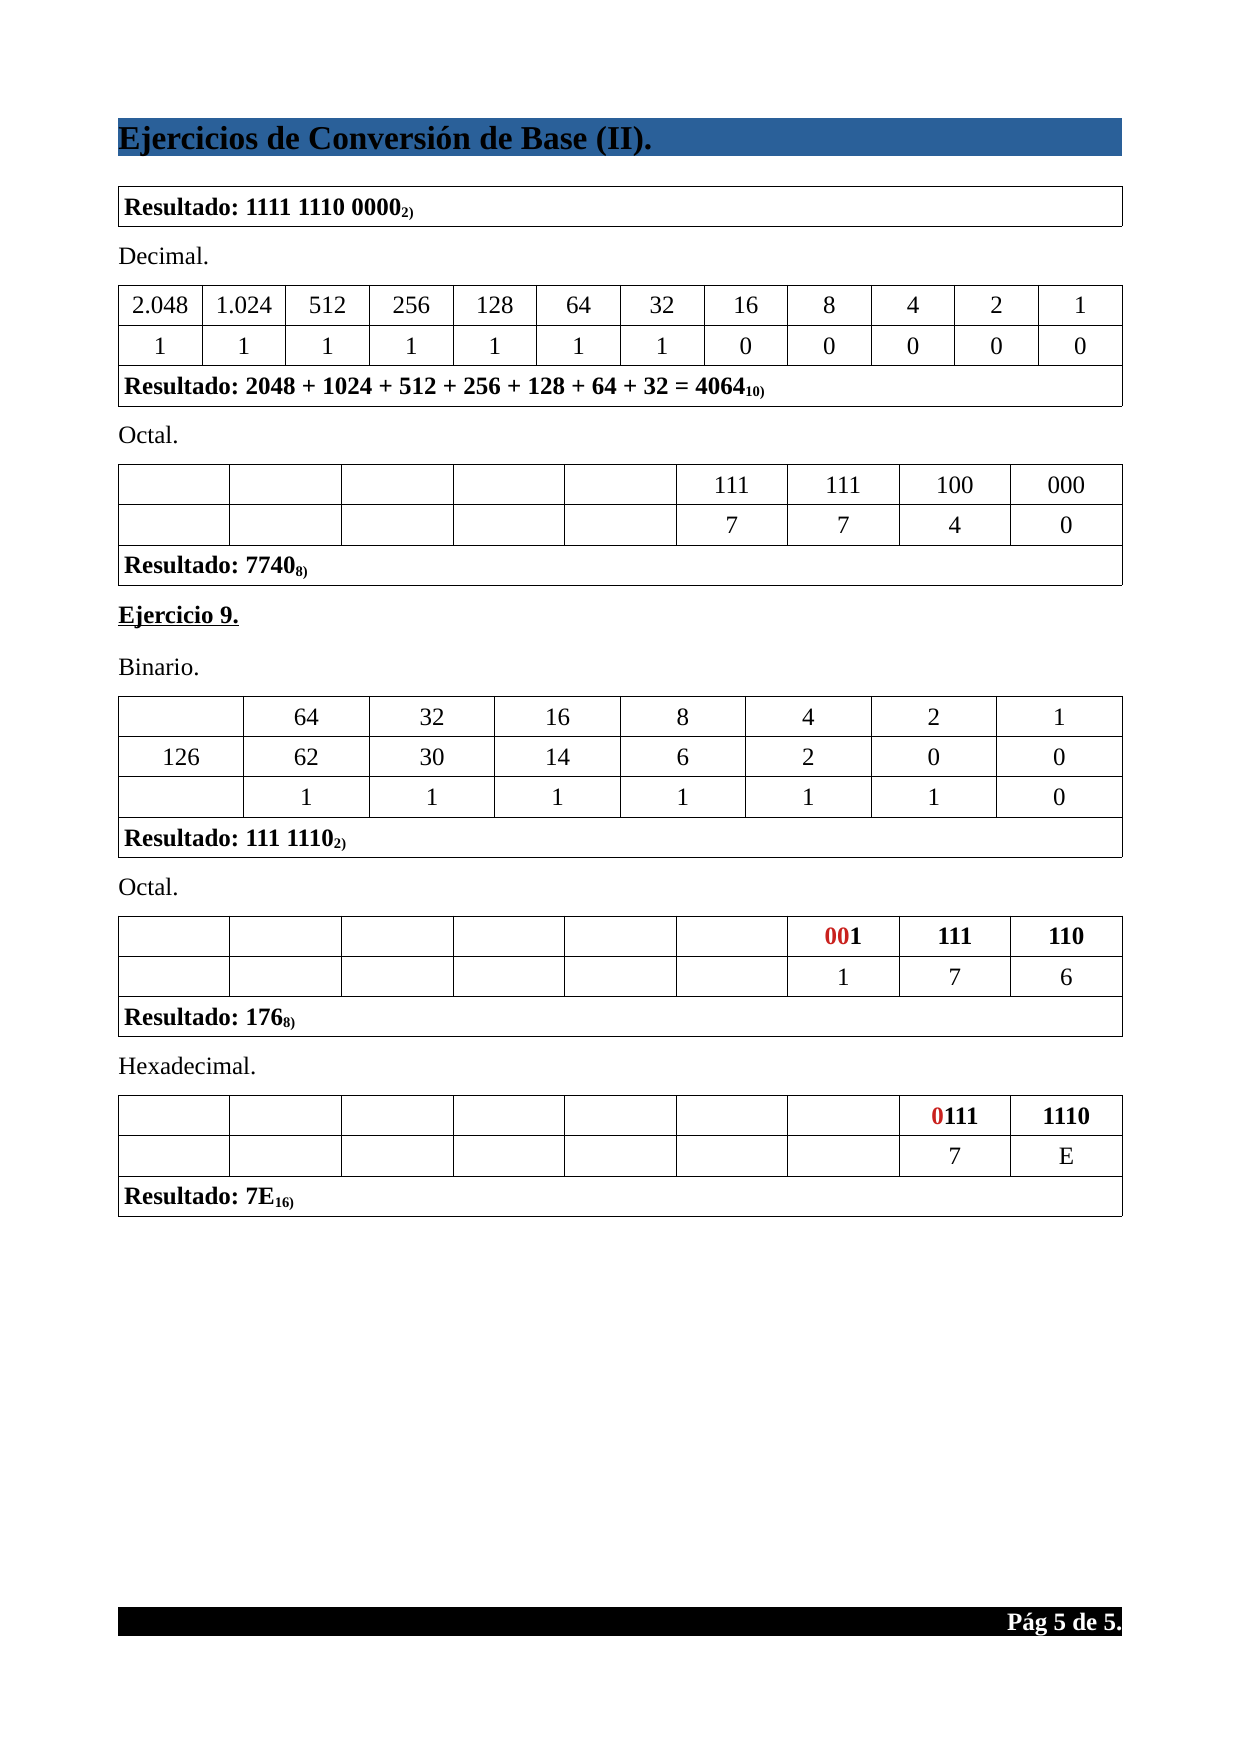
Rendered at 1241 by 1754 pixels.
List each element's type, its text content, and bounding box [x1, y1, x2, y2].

table_header 001 [788, 917, 899, 956]
table_header 1 [1039, 286, 1122, 325]
table_cell Resultado: 77408) [119, 546, 1122, 585]
table_header 2.048 [119, 286, 202, 325]
table_cell 6 [1011, 957, 1122, 996]
text Hexadecimal. [118, 1051, 1122, 1080]
table_header 8 [788, 286, 871, 325]
table_cell [230, 957, 341, 996]
table_header 8 [621, 697, 745, 736]
table_cell 0 [1011, 505, 1122, 545]
table_header 100 [900, 465, 1010, 504]
table_cell Resultado: 7E16) [119, 1177, 1122, 1216]
table_cell 62 [244, 737, 369, 776]
table_cell 1 [621, 777, 745, 817]
table_cell [454, 1136, 564, 1176]
table_cell [677, 1136, 787, 1176]
table_header [342, 1096, 453, 1135]
table_cell 1 [370, 326, 453, 365]
table_header [454, 465, 564, 504]
table_cell [119, 777, 243, 817]
table_cell 14 [495, 737, 620, 776]
table_header [565, 917, 676, 956]
table_header [342, 917, 453, 956]
table_cell 0 [955, 326, 1038, 365]
table_cell [454, 957, 564, 996]
text Ejercicio 9. [118, 600, 1122, 629]
table_header 2 [955, 286, 1038, 325]
table_header 256 [370, 286, 453, 325]
table_header [454, 917, 564, 956]
table_cell 0 [997, 777, 1122, 817]
table_cell [342, 1136, 453, 1176]
table_cell 126 [119, 737, 243, 776]
table_cell 1 [119, 326, 202, 365]
table_header [677, 1096, 787, 1135]
table_header [788, 1096, 899, 1135]
table_header [565, 1096, 676, 1135]
table_header [230, 917, 341, 956]
table_cell [677, 957, 787, 996]
table_cell 2 [746, 737, 871, 776]
table_cell [342, 957, 453, 996]
table_cell 1 [244, 777, 369, 817]
table_header 16 [705, 286, 787, 325]
table_cell [565, 957, 676, 996]
table_cell 6 [621, 737, 745, 776]
table_cell 0 [872, 326, 954, 365]
table_cell 1 [746, 777, 871, 817]
table_header 111 [788, 465, 899, 504]
table_cell [565, 1136, 676, 1176]
table_header 4 [872, 286, 954, 325]
table_cell 1 [872, 777, 996, 817]
table_header [565, 465, 676, 504]
table_header [677, 917, 787, 956]
table_header [119, 697, 243, 736]
table_header 111 [677, 465, 787, 504]
table_cell [230, 505, 341, 545]
table_header 000 [1011, 465, 1122, 504]
table_header [119, 917, 229, 956]
table_cell [119, 1136, 229, 1176]
table_cell Resultado: 2048 + 1024 + 512 + 256 + 128 + 64 + 32 = 406410) [119, 366, 1122, 406]
table_header [342, 465, 453, 504]
table_cell E [1011, 1136, 1122, 1176]
table_header [454, 1096, 564, 1135]
table_header 64 [244, 697, 369, 736]
table_header 1.024 [203, 286, 285, 325]
table_header 2 [872, 697, 996, 736]
text Decimal. [118, 241, 1122, 270]
table_header 111 [900, 917, 1010, 956]
table_header 32 [621, 286, 704, 325]
table_cell 7 [900, 1136, 1010, 1176]
table_header 4 [746, 697, 871, 736]
table_cell [454, 505, 564, 545]
table_header [230, 1096, 341, 1135]
table_header [119, 1096, 229, 1135]
table_cell Resultado: 111 11102) [119, 818, 1122, 857]
table_cell Resultado: 1768) [119, 997, 1122, 1036]
table_header 128 [454, 286, 536, 325]
table_cell 1 [495, 777, 620, 817]
table_header [119, 465, 229, 504]
table_cell [788, 1136, 899, 1176]
text Octal. [118, 421, 1122, 449]
table_cell 7 [677, 505, 787, 545]
table_cell 0 [1039, 326, 1122, 365]
text Binario. [118, 652, 1122, 681]
table_header 512 [286, 286, 369, 325]
table_cell Resultado: 1111 1110 00002) [119, 187, 1122, 226]
table_cell 0 [705, 326, 787, 365]
table_cell 1 [203, 326, 285, 365]
table_header [230, 465, 341, 504]
table_cell 1 [788, 957, 899, 996]
table_cell [119, 957, 229, 996]
table_cell 1 [286, 326, 369, 365]
table_header 32 [370, 697, 494, 736]
table_cell 0 [872, 737, 996, 776]
table_header 1 [997, 697, 1122, 736]
table_cell 1 [370, 777, 494, 817]
table_cell 7 [788, 505, 899, 545]
table_header 16 [495, 697, 620, 736]
table_cell 1 [537, 326, 620, 365]
table_cell 1 [621, 326, 704, 365]
table_header 0111 [900, 1096, 1010, 1135]
table_cell 1 [454, 326, 536, 365]
table_cell [230, 1136, 341, 1176]
table_cell 0 [788, 326, 871, 365]
table_header 64 [537, 286, 620, 325]
table_header 110 [1011, 917, 1122, 956]
table_cell 0 [997, 737, 1122, 776]
table_cell [119, 505, 229, 545]
table_cell 7 [900, 957, 1010, 996]
table_cell [342, 505, 453, 545]
table_header 1110 [1011, 1096, 1122, 1135]
table_cell 30 [370, 737, 494, 776]
text Octal. [118, 872, 1122, 901]
table_cell 4 [900, 505, 1010, 545]
table_cell [565, 505, 676, 545]
